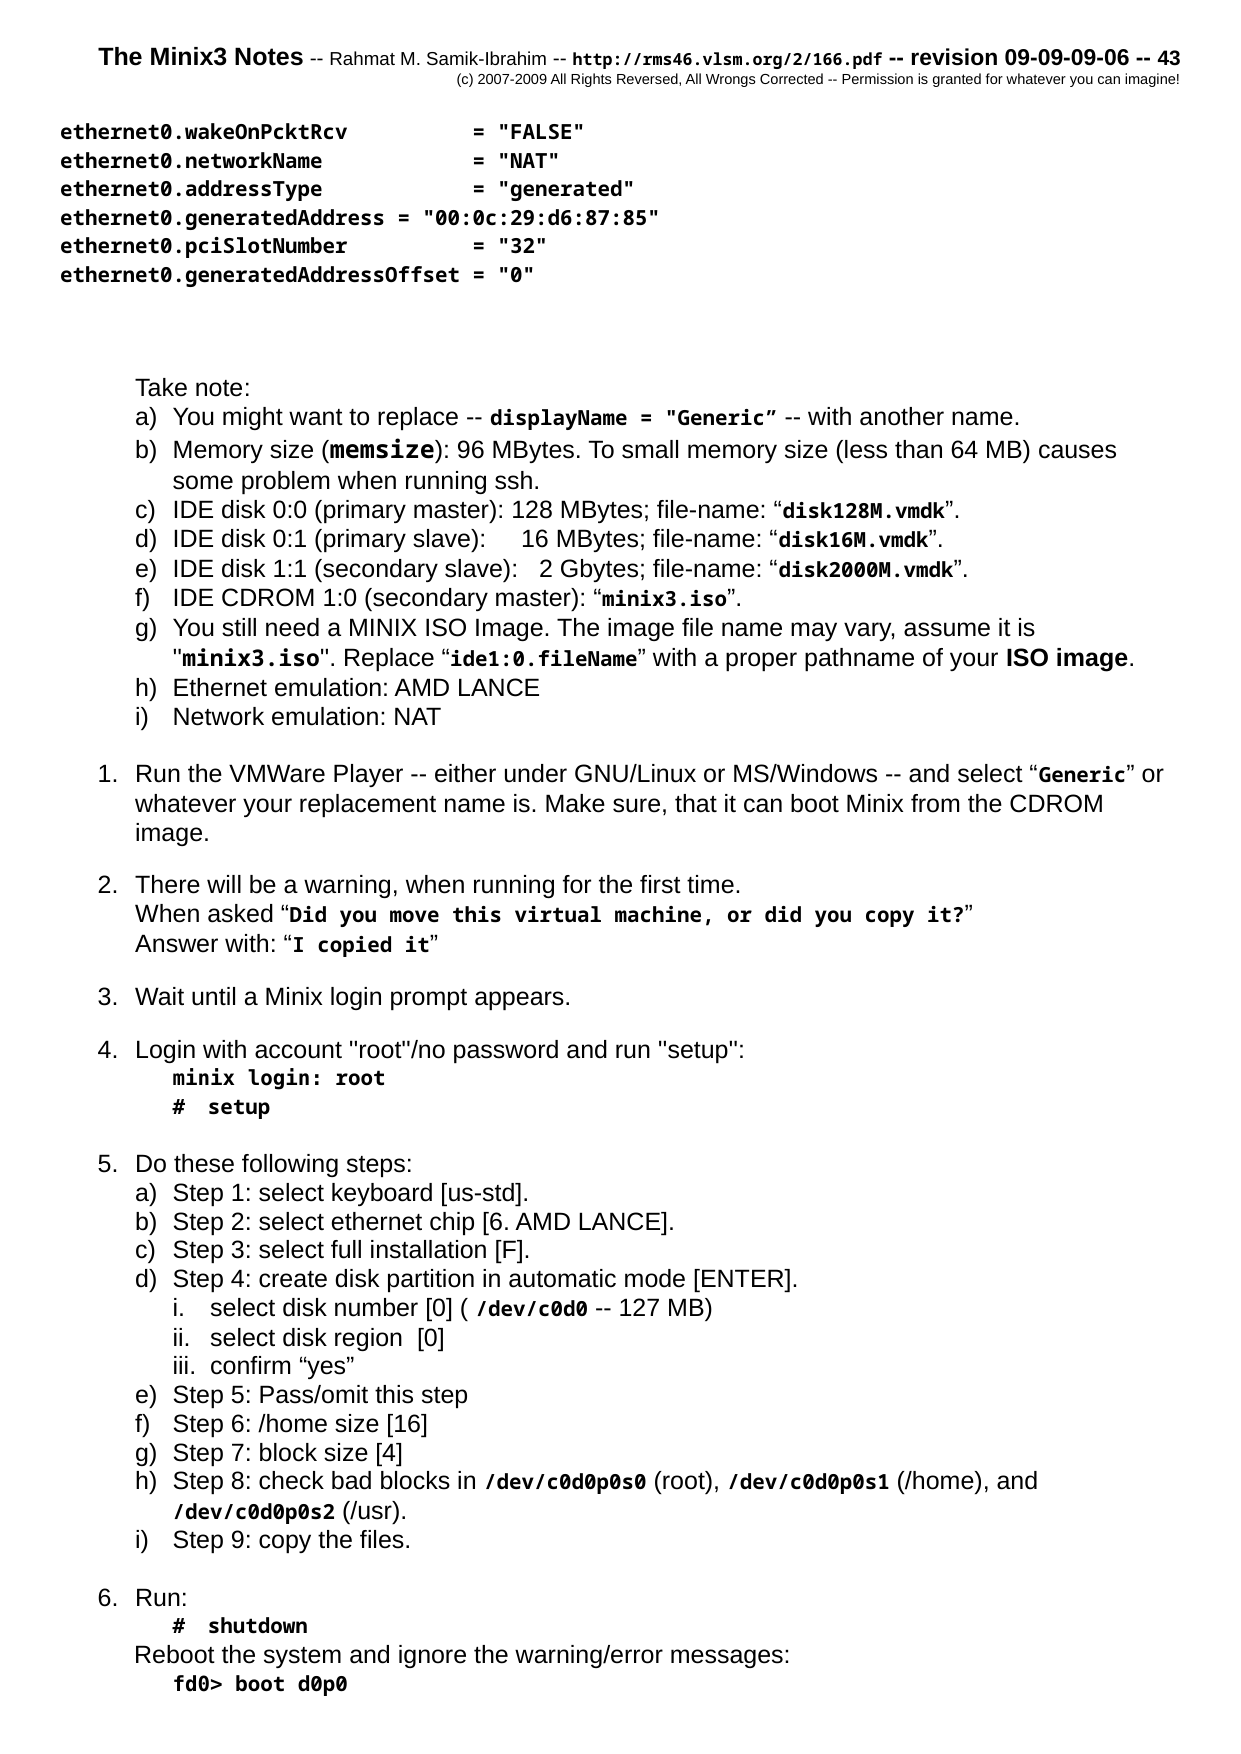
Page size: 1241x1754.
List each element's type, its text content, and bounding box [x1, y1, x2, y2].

list fd0> boot d0p0 [135, 1669, 1181, 1697]
list When asked “Did you move this virtual machine, or did you copy it?” [97, 899, 1181, 928]
list ethernet0.generatedAddressOffset = "0" [60, 260, 1181, 288]
list IDE disk 1:1 (secondary slave): 2 Gbytes; file-name: “disk2000M.vmdk”. [135, 554, 1181, 583]
list There will be a warning, when running for the first time. [97, 870, 1181, 899]
list Step 7: block size [4] [135, 1437, 1181, 1466]
list Step 6: /home size [16] [135, 1409, 1181, 1437]
list Step 2: select ethernet chip [6. AMD LANCE]. [135, 1207, 1181, 1235]
list Do these following steps: [97, 1149, 1181, 1178]
list IDE disk 0:1 (primary slave): 16 MBytes; file-name: “disk16M.vmdk”. [135, 524, 1181, 554]
list Ethernet emulation: AMD LANCE [135, 673, 1181, 702]
list Step 4: create disk partition in automatic mode [ENTER]. [135, 1264, 1181, 1293]
list Take note: [97, 373, 1181, 402]
list # setup [135, 1092, 1181, 1120]
list Reboot the system and ignore the warning/error messages: [60, 1640, 1181, 1669]
list # shutdown [135, 1612, 1181, 1640]
list IDE disk 0:0 (primary master): 128 MBytes; file-name: “disk128M.vmdk”. [135, 494, 1181, 524]
list Login with account ''root''/no password and run ''setup'': [97, 1035, 1181, 1063]
list Network emulation: NAT [135, 702, 1181, 730]
list minix login: root [135, 1063, 1181, 1092]
list IDE CDROM 1:0 (secondary master): “minix3.iso”. [135, 583, 1181, 613]
list You still need a MINIX ISO Image. The image file name may vary, assume it is ''minix3.iso''. Replace “ide1:0.fileName” with a proper pathname of your ISO image. [135, 613, 1181, 673]
list ethernet0.generatedAddress = "00:0c:29:d6:87:85" [60, 203, 1181, 231]
list Step 1: select keyboard [us-std]. [135, 1178, 1181, 1207]
list Run the VMWare Player -- either under GNU/Linux or MS/Windows -- and select “Generic” or whatever your replacement name is. Make sure, that it can boot Minix from the CDROM image. [97, 759, 1181, 846]
list select disk number [0] ( /dev/c0d0 -- 127 MB) [172, 1293, 1181, 1322]
list select disk region [0] [172, 1322, 1181, 1351]
list Answer with: “I copied it” [97, 928, 1181, 958]
list Step 3: select full installation [F]. [135, 1235, 1181, 1264]
list Step 9: copy the files. [135, 1525, 1181, 1554]
list Step 5: Pass/omit this step [135, 1380, 1181, 1409]
list Step 8: check bad blocks in /dev/c0d0p0s0 (root), /dev/c0d0p0s1 (/home), and /dev/c0d0p0s2 (/usr). [135, 1466, 1181, 1525]
list ethernet0.networkName = "NAT" [60, 146, 1181, 174]
list You might want to replace -- displayName = "Generic” -- with another name. [135, 402, 1181, 432]
list ethernet0.wakeOnPcktRcv = "FALSE" [60, 117, 1181, 146]
list Wait until a Minix login prompt appears. [97, 982, 1181, 1011]
list ethernet0.addressType = "generated" [60, 174, 1181, 203]
list confirm “yes” [172, 1351, 1181, 1380]
list Memory size (memsize): 96 MBytes. To small memory size (less than 64 MB) causes some problem when running ssh. [135, 432, 1181, 494]
list Run: [97, 1583, 1181, 1612]
list ethernet0.pciSlotNumber = "32" [60, 231, 1181, 260]
